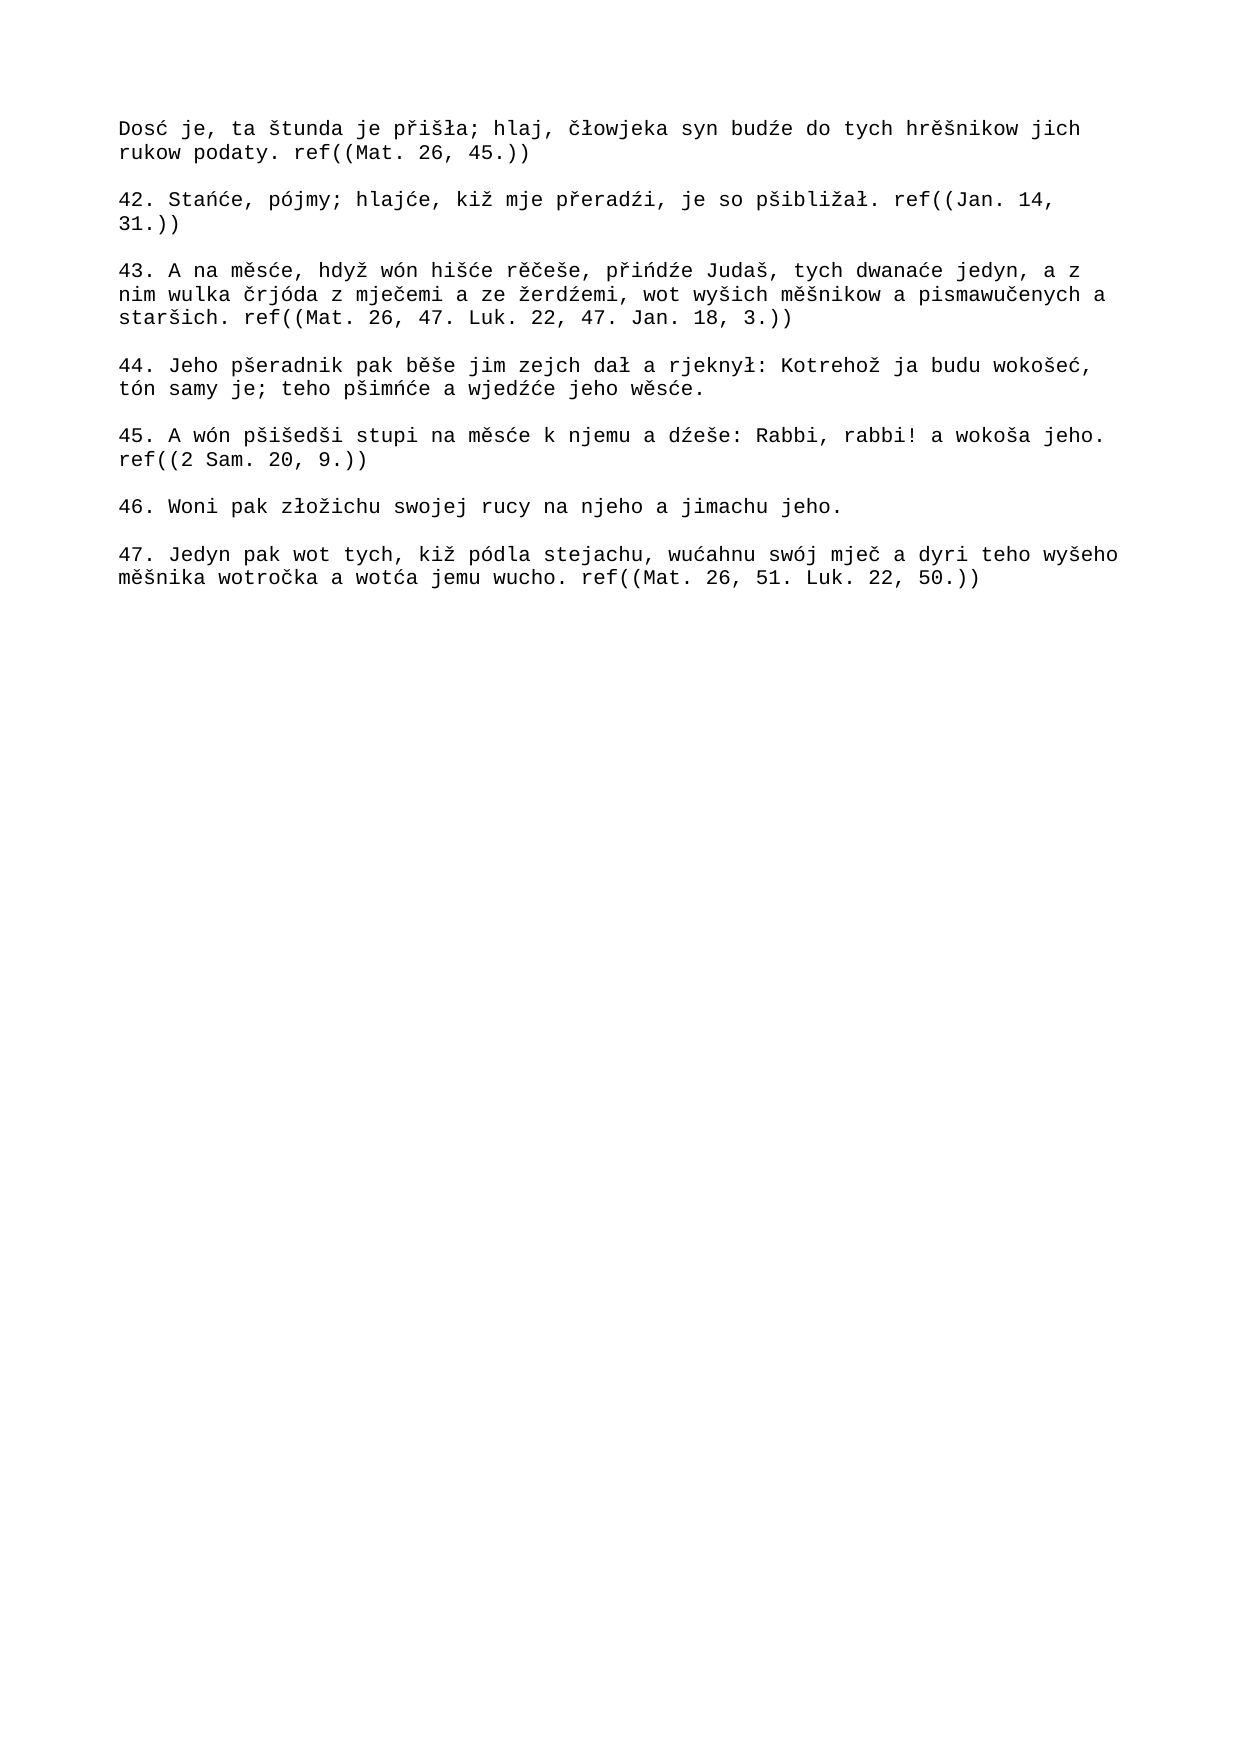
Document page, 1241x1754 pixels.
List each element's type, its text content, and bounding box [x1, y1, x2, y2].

text Dosć je, ta štunda je přišła; hlaj, čłowjeka syn budźe do tych hrěšnikow jich rukow podaty. ref((Mat. 26, 45.)) [118, 118, 1122, 165]
text 43. A na měsće, hdyž wón hišće rěčeše, přińdźe Judaš, tych dwanaće jedyn, a z nim wulka črjóda z mječemi a ze žerdźemi, wot wyšich měšnikow a pismawučenych a staršich. ref((Mat. 26, 47. Luk. 22, 47. Jan. 18, 3.)) [118, 260, 1122, 331]
text 47. Jedyn pak wot tych, kiž pódla stejachu, wućahnu swój mječ a dyri teho wyšeho měšnika wotročka a wotća jemu wucho. ref((Mat. 26, 51. Luk. 22, 50.)) [118, 544, 1122, 591]
text 45. A wón pšišedši stupi na měsće k njemu a dźeše: Rabbi, rabbi! a wokoša jeho. ref((2 Sam. 20, 9.)) [118, 426, 1122, 473]
text 44. Jeho pšeradnik pak běše jim zejch dał a rjeknył: Kotrehož ja budu wokošeć, tón samy je; teho pšimńće a wjedźće jeho wěsće. [118, 354, 1122, 402]
text 42. Stańće, pójmy; hlajće, kiž mje přeradźi, je so pšibližał. ref((Jan. 14, 31.)) [118, 189, 1122, 236]
text 46. Woni pak złožichu swojej rucy na njeho a jimachu jeho. [118, 496, 1122, 520]
